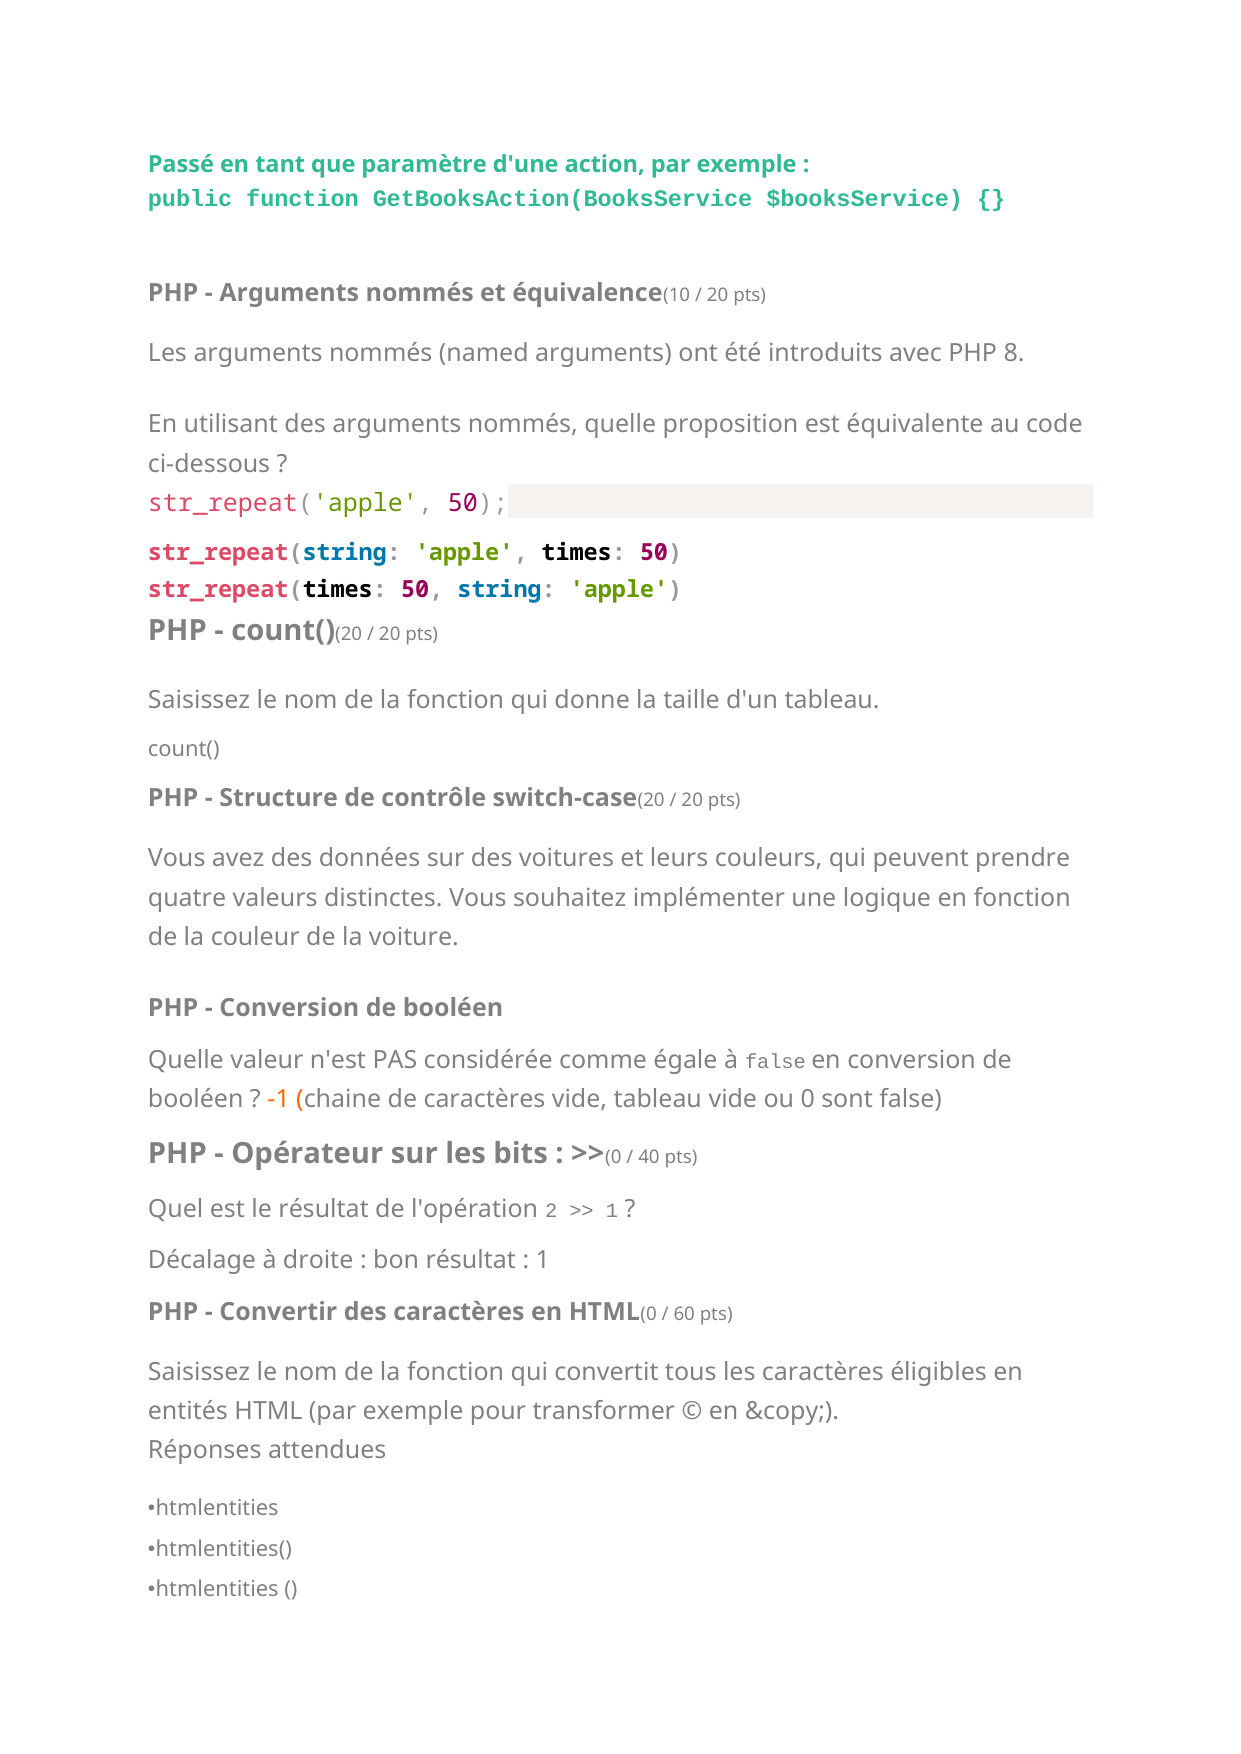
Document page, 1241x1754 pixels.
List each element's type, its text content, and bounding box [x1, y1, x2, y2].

text PHP - Conversion de booléen [148, 990, 1093, 1024]
text PHP - Opérateur sur les bits : >>(0 / 40 pts) [148, 1132, 1093, 1172]
text Les arguments nommés (named arguments) ont été introduits avec PHP 8. [148, 335, 1093, 369]
text str_repeat(times: 50, string: 'apple') [148, 572, 1093, 604]
text PHP - Convertir des caractères en HTML(0 / 60 pts) [148, 1294, 1093, 1328]
text Réponses attendues [148, 1432, 1093, 1466]
text Quelle valeur n'est PAS considérée comme égale à false en conversion de booléen ? -1 (chaine de caractères vide, tableau vide ou 0 sont false) [148, 1041, 1093, 1115]
list htmlentities () [148, 1573, 1093, 1603]
text Décalage à droite : bon résultat : 1 [148, 1242, 1093, 1276]
text Saisissez le nom de la fonction qui convertit tous les caractères éligibles en entités HTML (par exemple pour transformer © en &copy;). [148, 1354, 1093, 1427]
text Passé en tant que paramètre d'une action, par exemple : public function GetBooksAction(BooksService $booksService) {} [148, 148, 1093, 213]
text Saisissez le nom de la fonction qui donne la taille d'un tableau. [148, 682, 1093, 716]
text Vous avez des données sur des voitures et leurs couleurs, qui peuvent prendre quatre valeurs distinctes. Vous souhaitez implémenter une logique en fonction de la couleur de la voiture. [148, 840, 1093, 952]
text count() [148, 733, 1093, 763]
text str_repeat('apple', 50); [148, 484, 1093, 518]
list htmlentities [148, 1492, 1093, 1522]
list htmlentities() [148, 1532, 1093, 1562]
text Quel est le résultat de l'opération 2 >> 1 ? [148, 1190, 1093, 1224]
text PHP - Arguments nommés et équivalence(10 / 20 pts) [148, 275, 1093, 309]
text PHP - count()(20 / 20 pts) [148, 609, 1093, 649]
text PHP - Structure de contrôle switch-case(20 / 20 pts) [148, 780, 1093, 814]
text str_repeat(string: 'apple', times: 50) [148, 535, 1093, 567]
text En utilisant des arguments nommés, quelle proposition est équivalente au code ci-dessous ? [148, 406, 1093, 479]
